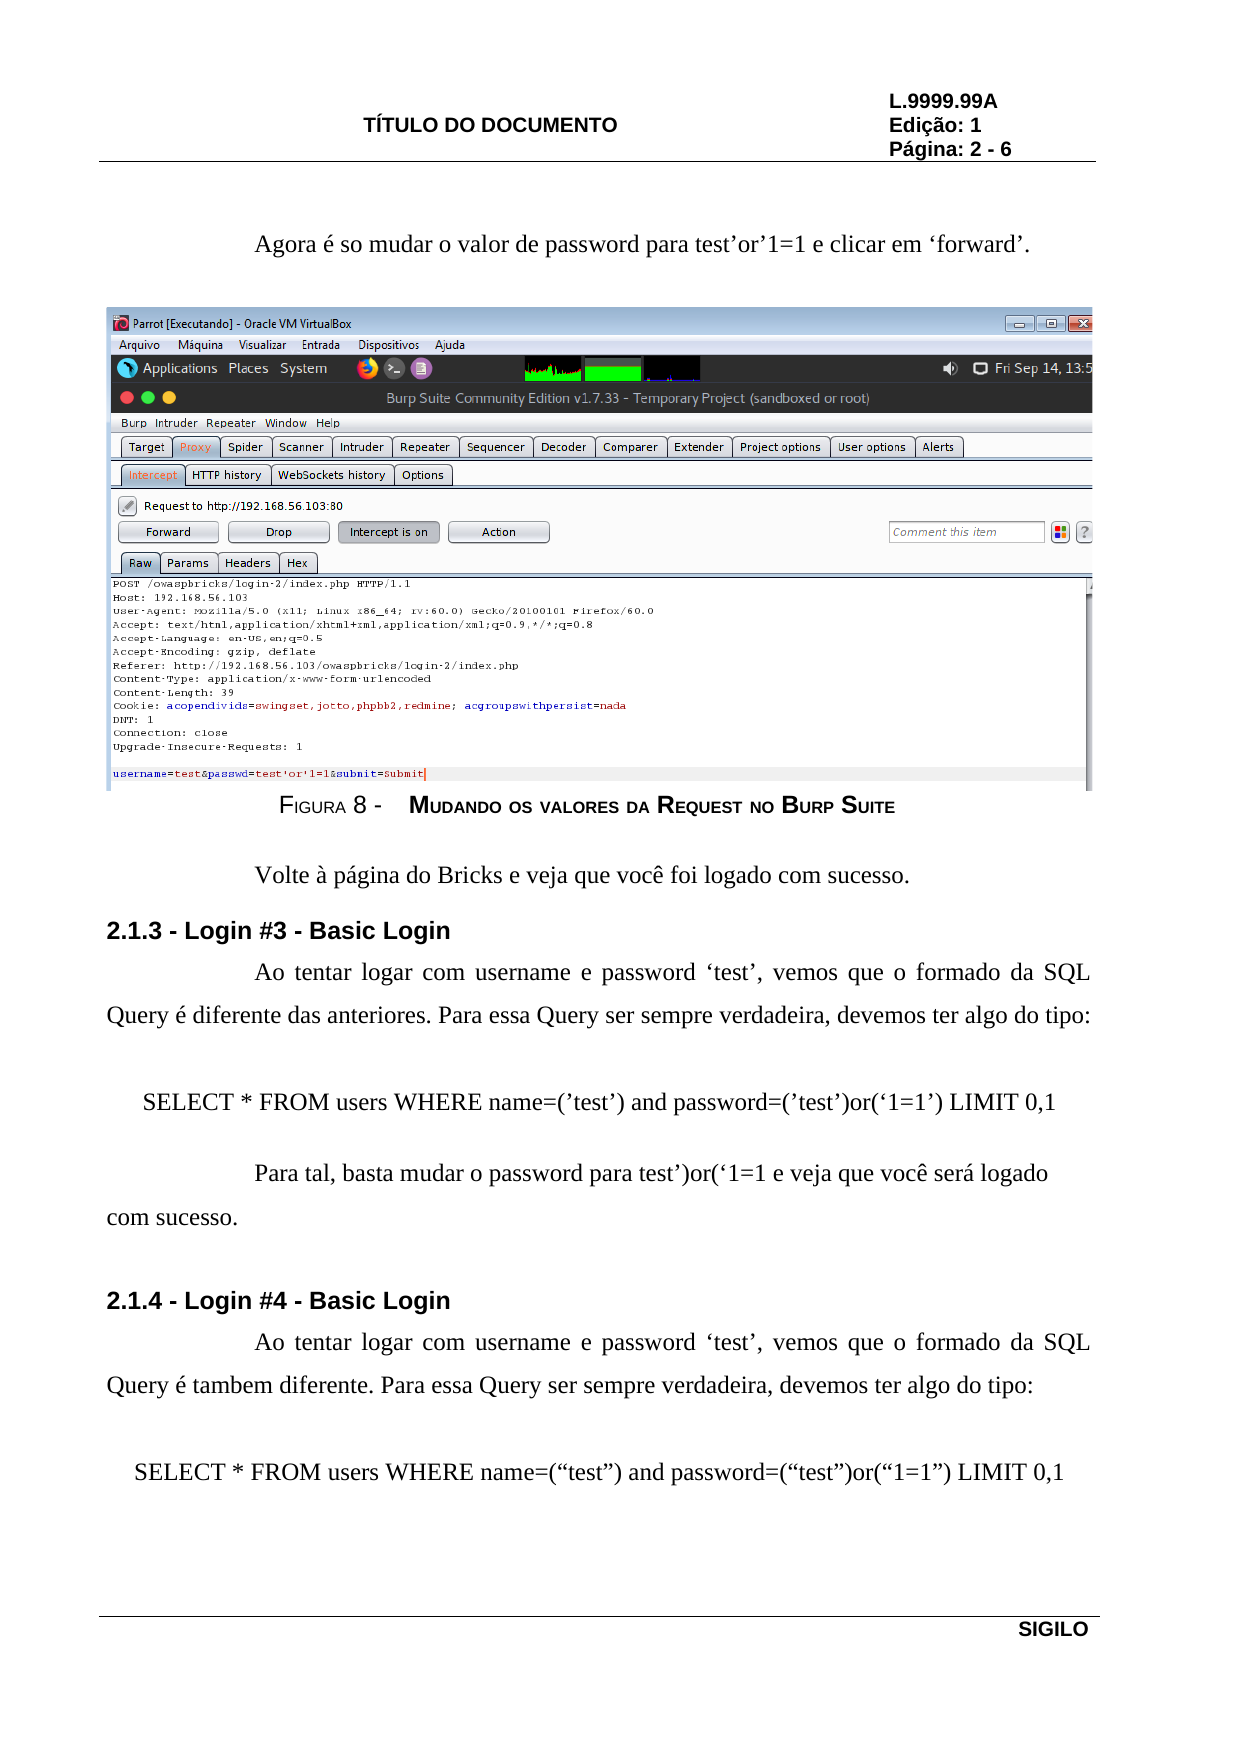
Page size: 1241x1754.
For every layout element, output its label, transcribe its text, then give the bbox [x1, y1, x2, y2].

text Para tal, basta mudar o password para test’)or(‘1=1 e veja que você será logado com sucesso. [106, 1158, 1092, 1230]
picture [106, 307, 1093, 791]
text Agora é so mudar o valor de password para test’or’1=1 e clicar em ‘forward’. [106, 229, 1092, 257]
text Ao tentar logar com username e password ‘test’, vemos que o formado da SQL Query é diferente das anteriores. Para essa Query ser sempre verdadeira, devemos ter algo do tipo: [106, 957, 1092, 1029]
text Volte à página do Bricks e veja que você foi logado com sucesso. [106, 860, 1092, 889]
text SELECT * FROM users WHERE name=(’test’) and password=(’test’)or(‘1=1’) LIMIT 0,1 [106, 1087, 1092, 1115]
subtitle Login #3 - Basic Login [106, 916, 1092, 945]
subtitle Login #4 - Basic Login [106, 1286, 1092, 1315]
list Mudando os valores da Request no Burp Suite [106, 791, 1092, 819]
text Ao tentar logar com username e password ‘test’, vemos que o formado da SQL Query é tambem diferente. Para essa Query ser sempre verdadeira, devemos ter algo do tipo: [106, 1327, 1092, 1399]
text SELECT * FROM users WHERE name=(“test”) and password=(“test”)or(“1=1”) LIMIT 0,1 [106, 1457, 1092, 1485]
